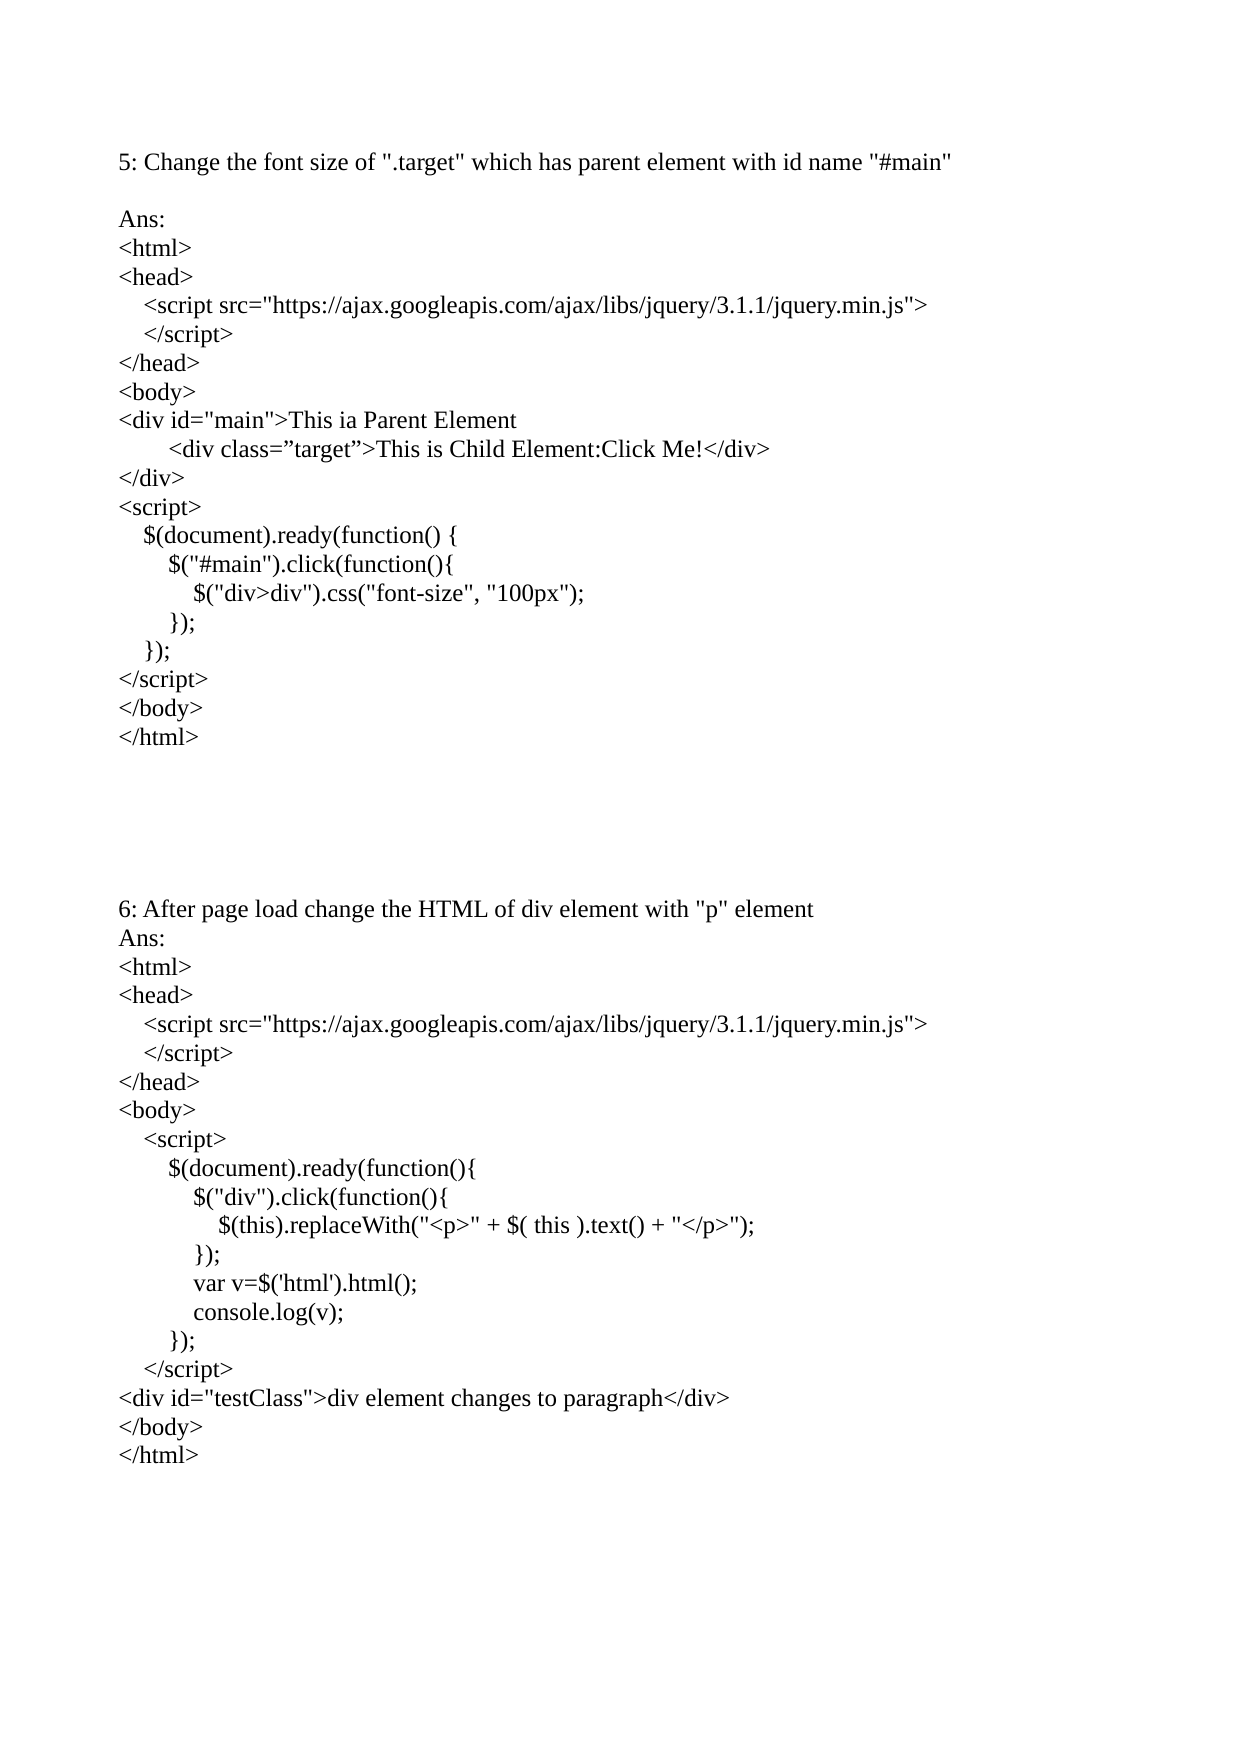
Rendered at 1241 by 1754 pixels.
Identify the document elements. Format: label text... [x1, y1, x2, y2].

text </html> [118, 722, 1122, 751]
text 5: Change the font size of ".target" which has parent element with id name "#main" [118, 147, 1122, 176]
text $(this).replaceWith("<p>" + $( this ).text() + "</p>"); [118, 1211, 1122, 1239]
text <script src="https://ajax.googleapis.com/ajax/libs/jquery/3.1.1/jquery.min.js"> [118, 291, 1122, 319]
text <div class=”target”>This is Child Element:Click Me!</div> [118, 434, 1122, 463]
text 6: After page load change the HTML of div element with "p" element [118, 894, 1122, 923]
text Ans: [118, 923, 1122, 952]
text console.log(v); [118, 1297, 1122, 1326]
text <html> [118, 233, 1122, 262]
text $(document).ready(function() { [118, 521, 1122, 549]
text </body> [118, 1412, 1122, 1441]
text $(document).ready(function(){ [118, 1153, 1122, 1182]
text <body> [118, 1096, 1122, 1124]
text </script> [118, 319, 1122, 348]
text </head> [118, 348, 1122, 377]
text <div id="testClass">div element changes to paragraph</div> [118, 1383, 1122, 1412]
text <head> [118, 981, 1122, 1009]
text $("#main").click(function(){ [118, 549, 1122, 578]
text $("div").click(function(){ [118, 1182, 1122, 1211]
text </body> [118, 693, 1122, 722]
text </script> [118, 1354, 1122, 1383]
text }); [118, 1326, 1122, 1354]
text </script> [118, 1038, 1122, 1067]
text <script src="https://ajax.googleapis.com/ajax/libs/jquery/3.1.1/jquery.min.js"> [118, 1009, 1122, 1038]
text </head> [118, 1067, 1122, 1096]
text }); [118, 1239, 1122, 1268]
text var v=$('html').html(); [118, 1268, 1122, 1297]
text <html> [118, 952, 1122, 981]
text }); [118, 607, 1122, 636]
text </script> [118, 664, 1122, 693]
text <script> [118, 492, 1122, 521]
text }); [118, 636, 1122, 664]
text Ans: [118, 204, 1122, 233]
text <script> [118, 1124, 1122, 1153]
text $("div>div").css("font-size", "100px"); [118, 578, 1122, 607]
text <head> [118, 262, 1122, 291]
text <body> [118, 377, 1122, 406]
text </div> [118, 463, 1122, 492]
text <div id="main">This ia Parent Element [118, 406, 1122, 434]
text </html> [118, 1441, 1122, 1469]
